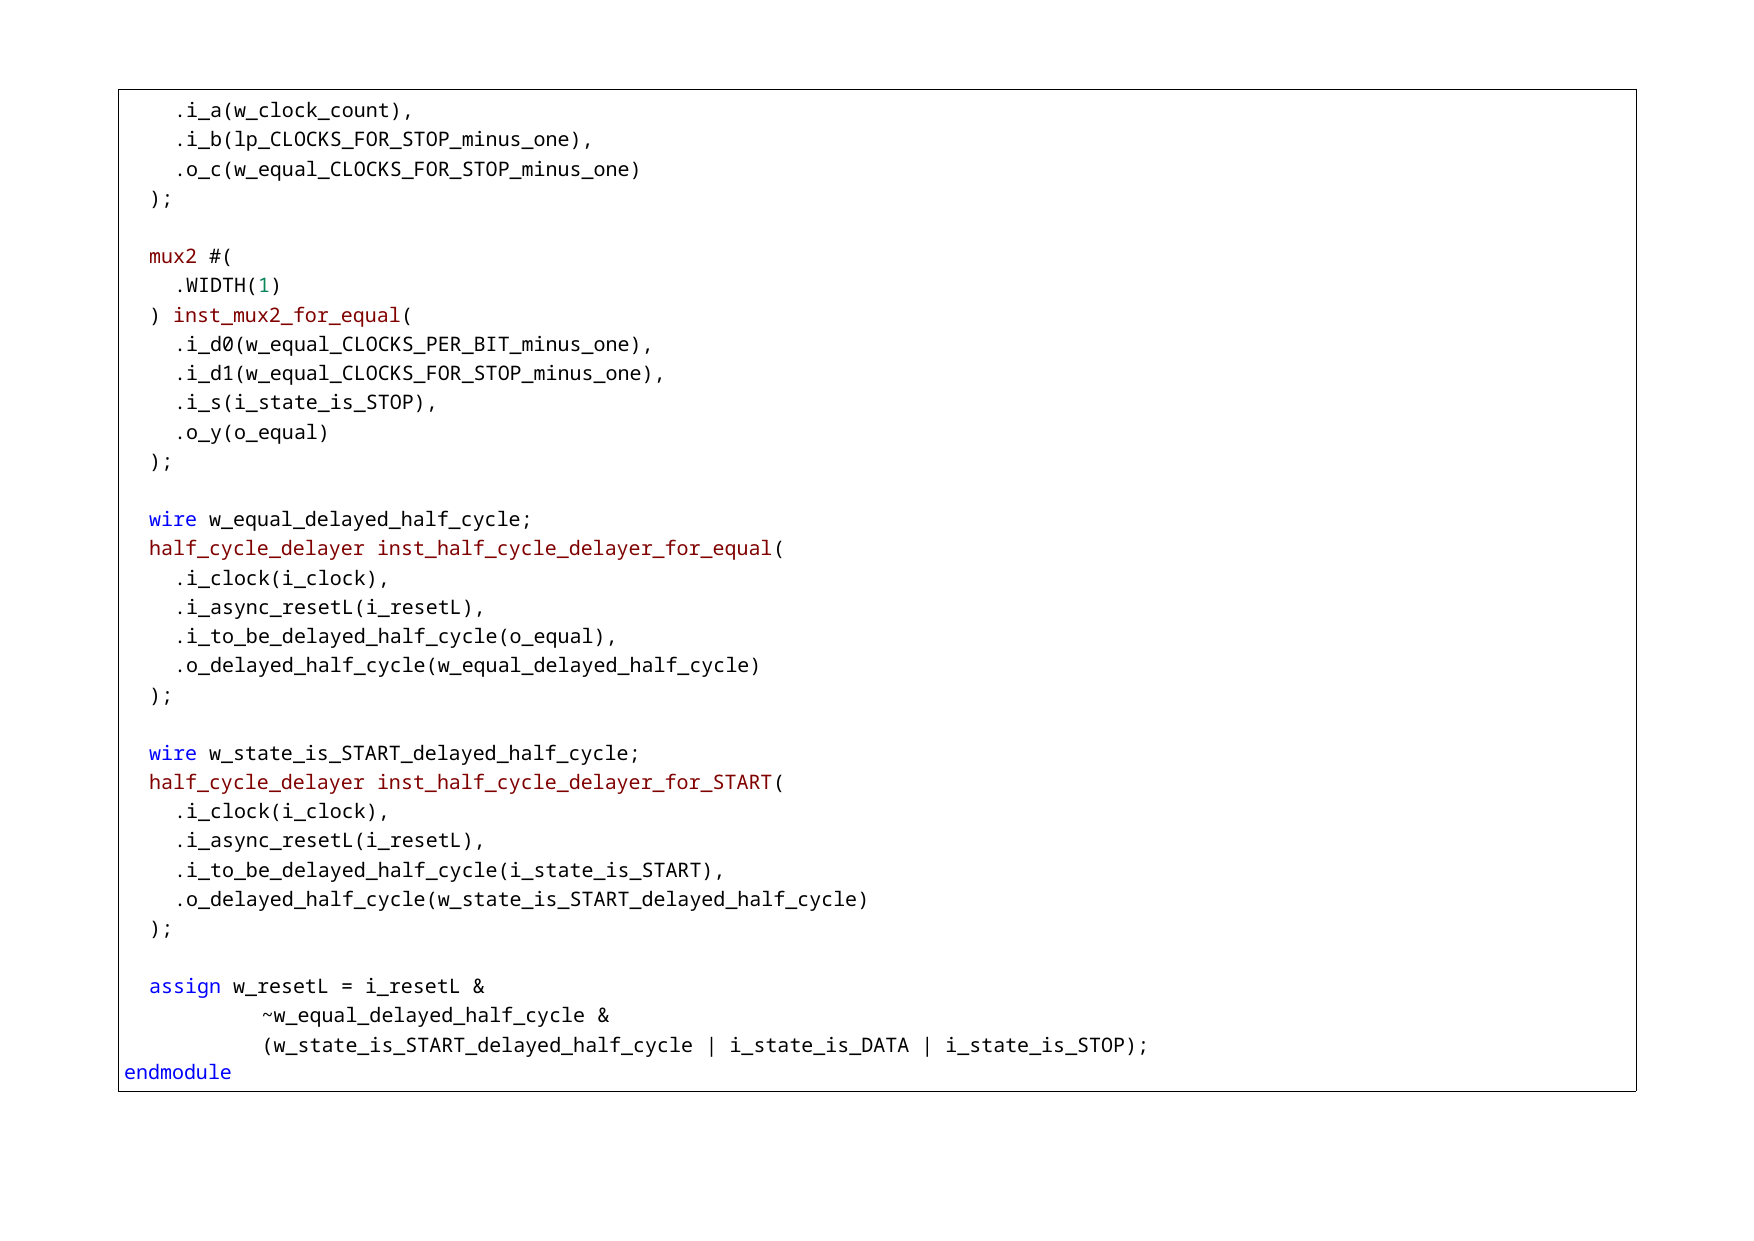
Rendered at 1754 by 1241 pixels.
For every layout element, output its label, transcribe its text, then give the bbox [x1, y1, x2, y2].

table_cell .i_a(w_clock_count), .i_b(lp_CLOCKS_FOR_STOP_minus_one), .o_c(w_equal_CLOCKS_FOR_STOP_minus_one) ); mux2 #( .WIDTH(1) ) inst_mux2_for_equal( .i_d0(w_equal_CLOCKS_PER_BIT_minus_one), .i_d1(w_equal_CLOCKS_FOR_STOP_minus_one), .i_s(i_state_is_STOP), .o_y(o_equal) ); wire w_equal_delayed_half_cycle; half_cycle_delayer inst_half_cycle_delayer_for_equal( .i_clock(i_clock), .i_async_resetL(i_resetL), .i_to_be_delayed_half_cycle(o_equal), .o_delayed_half_cycle(w_equal_delayed_half_cycle) ); wire w_state_is_START_delayed_half_cycle; half_cycle_delayer inst_half_cycle_delayer_for_START( .i_clock(i_clock), .i_async_resetL(i_resetL), .i_to_be_delayed_half_cycle(i_state_is_START), .o_delayed_half_cycle(w_state_is_START_delayed_half_cycle) ); assign w_resetL = i_resetL & ~w_equal_delayed_half_cycle & (w_state_is_START_delayed_half_cycle | i_state_is_DATA | i_state_is_STOP); endmodule [119, 90, 1636, 1091]
